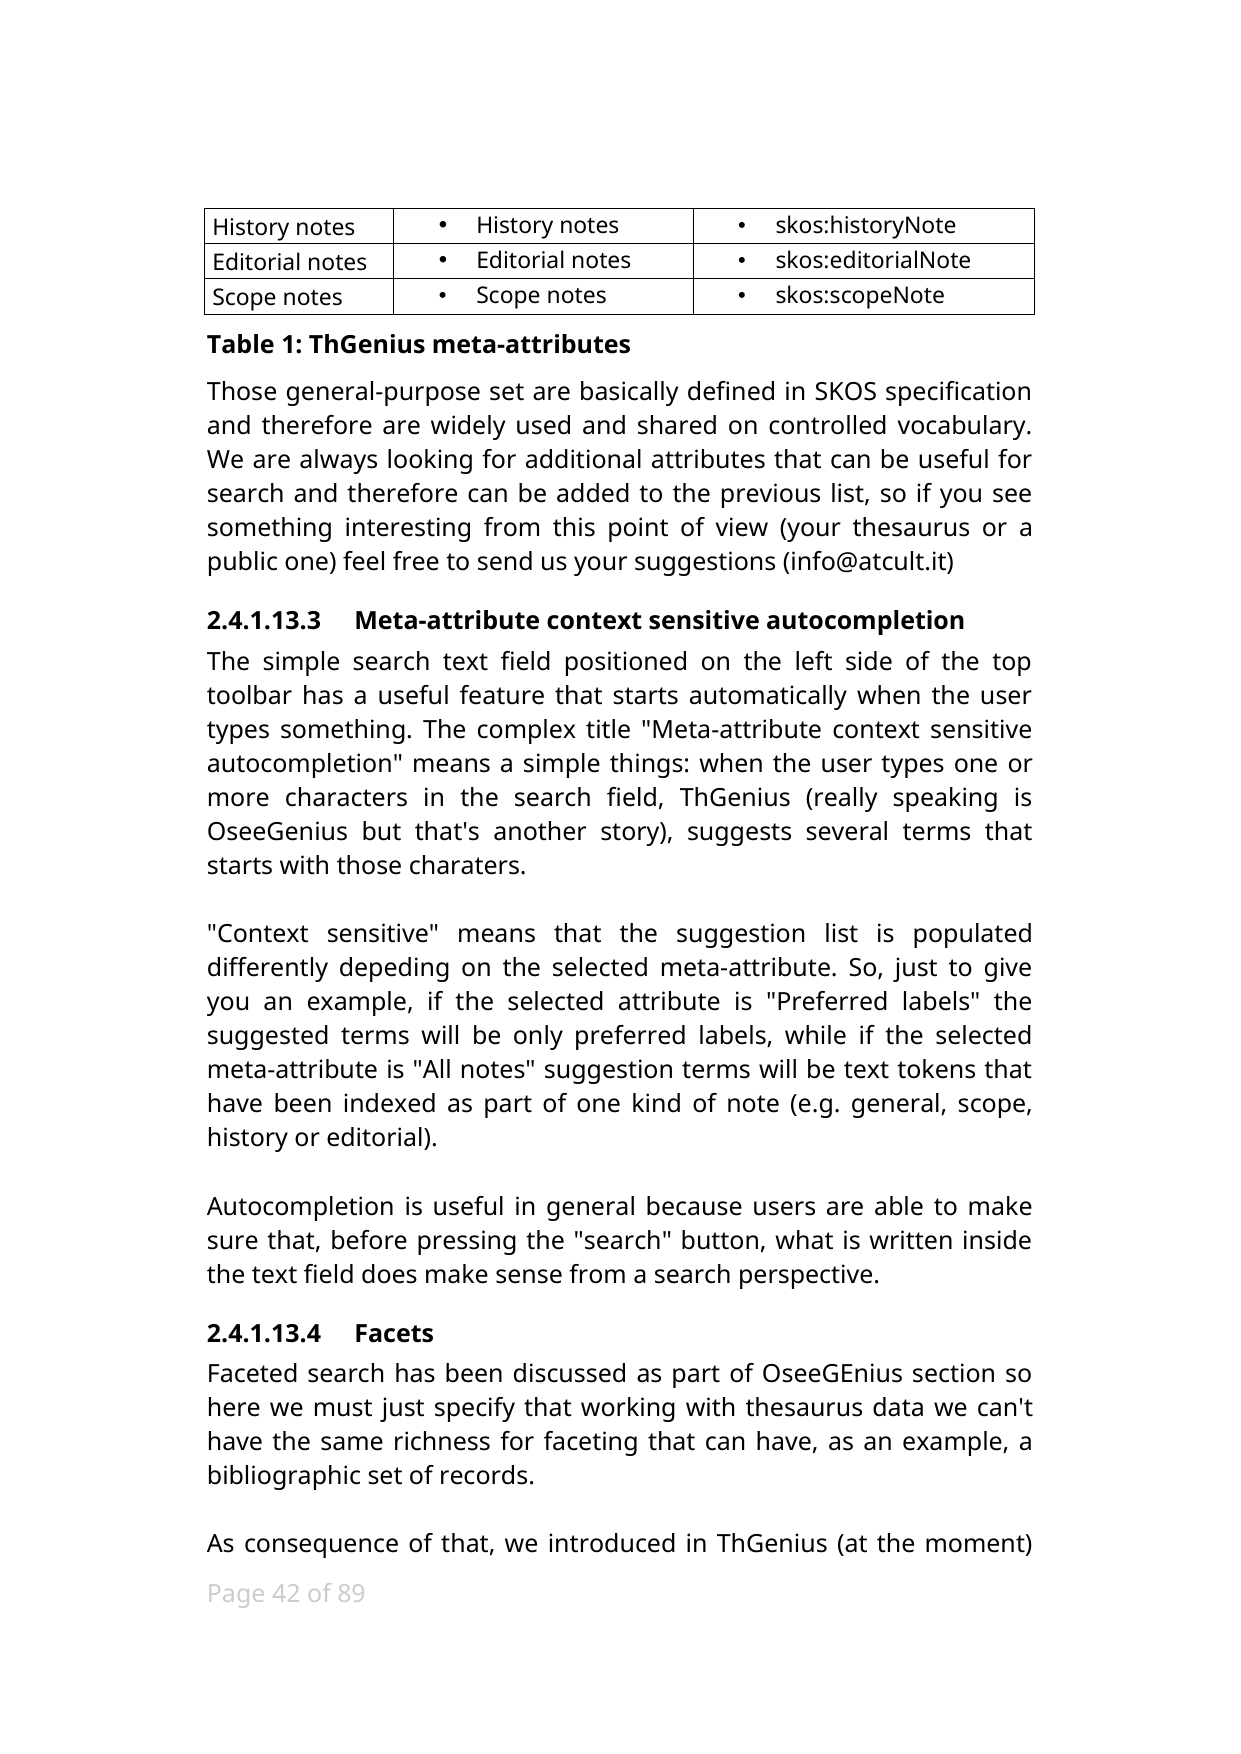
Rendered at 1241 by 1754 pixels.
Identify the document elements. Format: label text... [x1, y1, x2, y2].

table_cell Scope notes [394, 279, 693, 313]
table_cell Scope notes [205, 279, 393, 313]
table_cell skos:historyNote [694, 209, 1034, 243]
text As consequence of that, we introduced in ThGenius (at the moment) [207, 1526, 1033, 1560]
table_cell Editorial notes [205, 244, 393, 278]
subtitle Facets [207, 1315, 1033, 1349]
text The simple search text field positioned on the left side of the top toolbar has a useful feature that starts automatically when the user types something. The complex title "Meta-attribute context sensitive autocompletion" means a simple things: when the user types one or more characters in the search field, ThGenius (really speaking is OseeGenius but that's another story), suggests several terms that starts with those charaters. [207, 643, 1033, 882]
text Those general-purpose set are basically defined in SKOS specification and therefore are widely used and shared on controlled vocabulary. We are always looking for additional attributes that can be useful for search and therefore can be added to the previous list, so if you see something interesting from this point of view (your thesaurus or a public one) feel free to send us your suggestions (info@atcult.it) [207, 373, 1033, 578]
text Autocompletion is useful in general because users are able to make sure that, before pressing the "search" button, what is written inside the text field does make sense from a search perspective. [207, 1188, 1033, 1290]
table_cell History notes [205, 209, 393, 243]
table_cell History notes [394, 209, 693, 243]
table_cell skos:editorialNote [694, 244, 1034, 278]
text Table 1: ThGenius meta-attributes [207, 327, 1033, 361]
text Faceted search has been discussed as part of OseeGEnius section so here we must just specify that working with thesaurus data we can't have the same richness for faceting that can have, as an example, a bibliographic set of records. [207, 1356, 1033, 1492]
subtitle Meta-attribute context sensitive autocompletion [207, 603, 1033, 637]
table_cell Editorial notes [394, 244, 693, 278]
table_cell skos:scopeNote [694, 279, 1034, 313]
text "Context sensitive" means that the suggestion list is populated differently depeding on the selected meta-attribute. So, just to give you an example, if the selected attribute is "Preferred labels" the suggested terms will be only preferred labels, while if the selected meta-attribute is "All notes" suggestion terms will be text tokens that have been indexed as part of one kind of note (e.g. general, scope, history or editorial). [207, 916, 1033, 1154]
